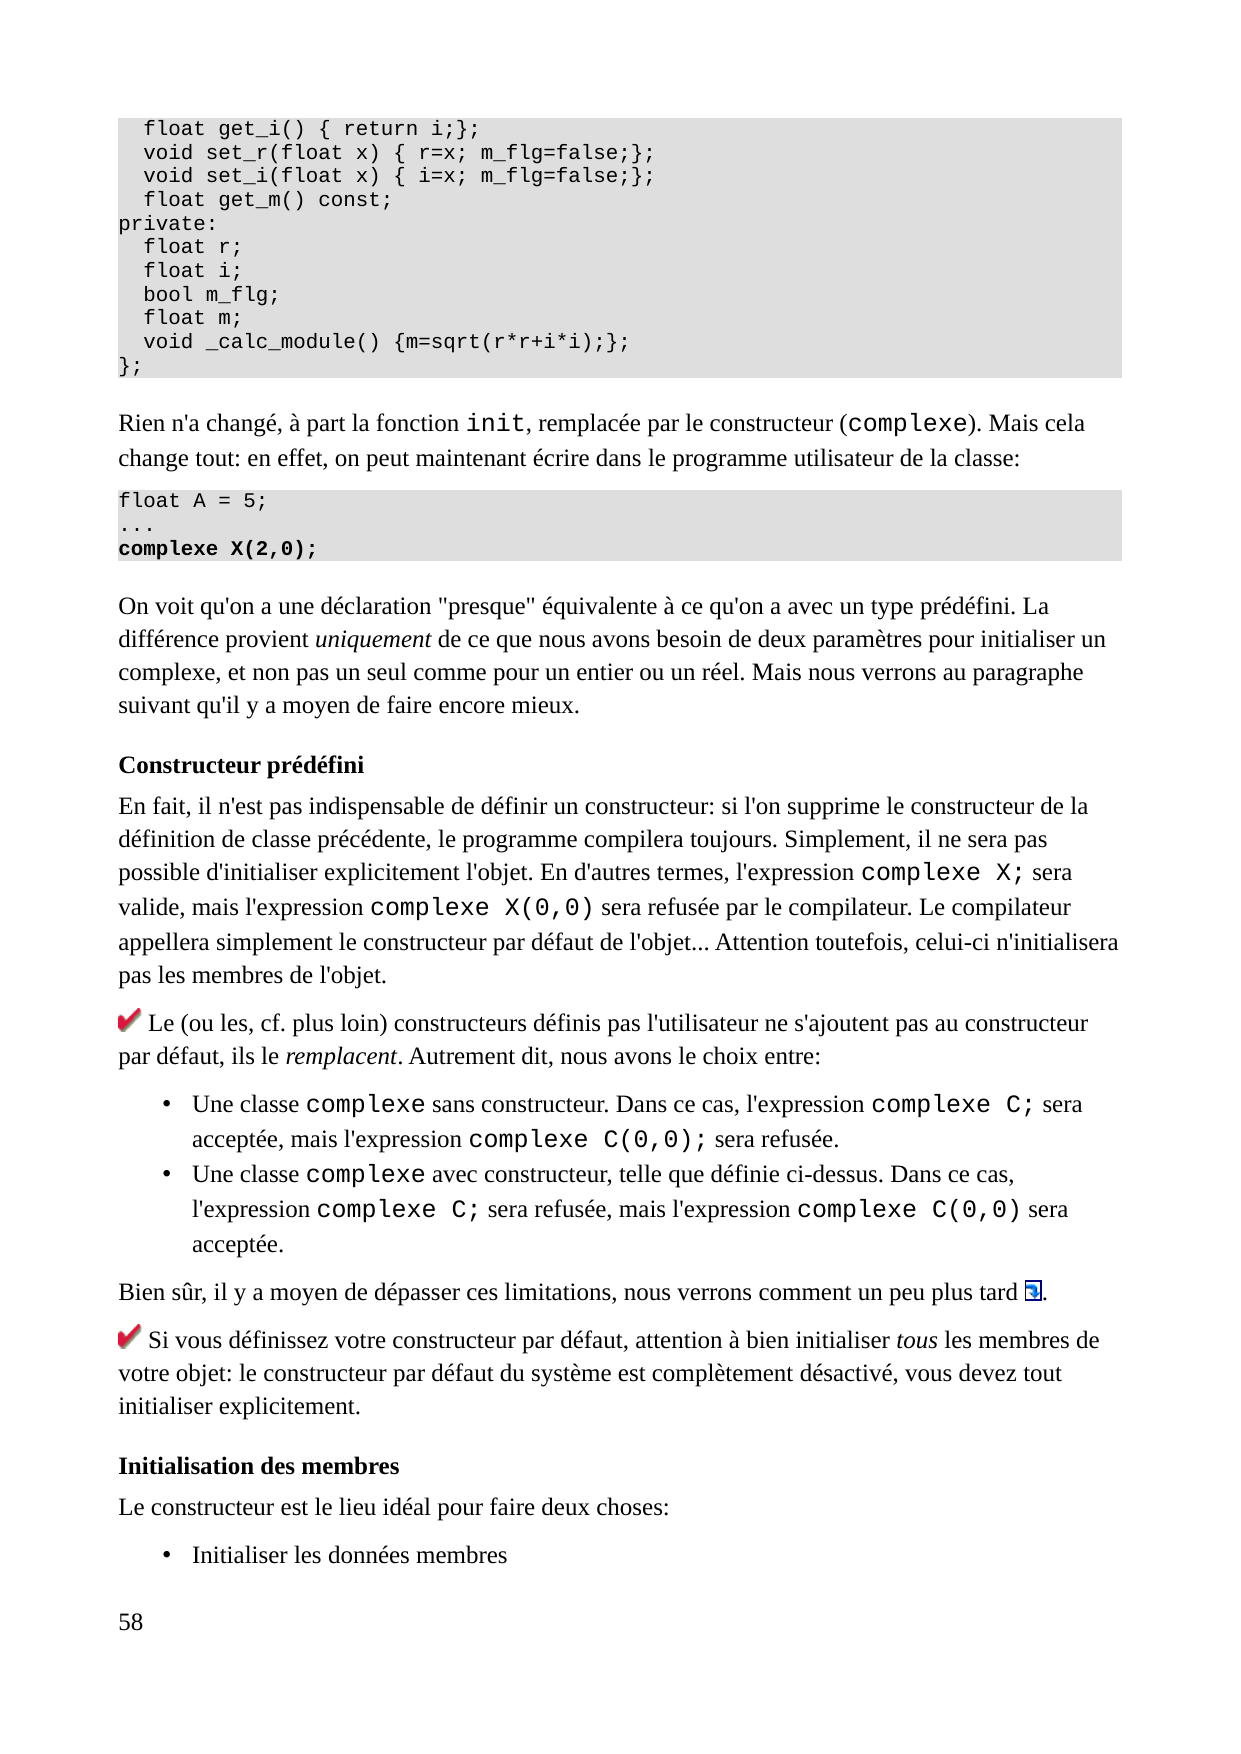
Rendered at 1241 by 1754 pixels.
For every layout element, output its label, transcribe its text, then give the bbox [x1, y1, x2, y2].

text float get_m() const; [118, 189, 1122, 213]
text En fait, il n'est pas indispensable de définir un constructeur: si l'on supprime le constructeur de la définition de classe précédente, le programme compilera toujours. Simplement, il ne sera pas possible d'initialiser explicitement l'objet. En d'autres termes, l'expression complexe X; sera valide, mais l'expression complexe X(0,0) sera refusée par le compilateur. Le compilateur appellera simplement le constructeur par défaut de l'objet... Attention toutefois, celui-ci n'initialisera pas les membres de l'objet. [118, 791, 1122, 989]
picture [118, 1324, 142, 1349]
text Bien sûr, il y a moyen de dépasser ces limitations, nous verrons comment un peu plus tard . [118, 1277, 1122, 1306]
text float m; [118, 307, 1122, 331]
list Une classe complexe sans constructeur. Dans ce cas, l'expression complexe C; sera acceptée, mais l'expression complexe C(0,0); sera refusée. [162, 1089, 1122, 1155]
text float get_i() { return i;}; [118, 118, 1122, 142]
list Une classe complexe avec constructeur, telle que définie ci-dessus. Dans ce cas, l'expression complexe C; sera refusée, mais l'expression complexe C(0,0) sera acceptée. [162, 1159, 1122, 1258]
text On voit qu'on a une déclaration "presque" équivalente à ce qu'on a avec un type prédéfini. La différence provient uniquement de ce que nous avons besoin de deux paramètres pour initialiser un complexe, et non pas un seul comme pour un entier ou un réel. Mais nous verrons au paragraphe suivant qu'il y a moyen de faire encore mieux. [118, 591, 1122, 719]
text Le (ou les, cf. plus loin) constructeurs définis pas l'utilisateur ne s'ajoutent pas au constructeur par défaut, ils le remplacent. Autrement dit, nous avons le choix entre: [118, 1008, 1122, 1070]
text float A = 5; [118, 490, 1122, 514]
subtitle Initialisation des membres [118, 1451, 1122, 1480]
text void set_r(float x) { r=x; m_flg=false;}; [118, 142, 1122, 165]
text Si vous définissez votre constructeur par défaut, attention à bien initialiser tous les membres de votre objet: le constructeur par défaut du système est complètement désactivé, vous devez tout initialiser explicitement. [118, 1325, 1122, 1420]
picture [1026, 1282, 1040, 1299]
text ... [118, 514, 1122, 538]
text Rien n'a changé, à part la fonction init, remplacée par le constructeur (complexe). Mais cela change tout: en effet, on peut maintenant écrire dans le programme utilisateur de la classe: [118, 408, 1122, 472]
text complexe X(2,0); [118, 538, 1122, 561]
picture [118, 1008, 142, 1032]
text float i; [118, 260, 1122, 284]
text Le constructeur est le lieu idéal pour faire deux choses: [118, 1492, 1122, 1521]
text private: [118, 213, 1122, 236]
text }; [118, 354, 1122, 378]
text bool m_flg; [118, 284, 1122, 307]
text float r; [118, 236, 1122, 260]
list Initialiser les données membres [162, 1540, 1122, 1569]
subtitle Constructeur prédéfini [118, 750, 1122, 779]
text void _calc_module() {m=sqrt(r*r+i*i);}; [118, 331, 1122, 354]
text void set_i(float x) { i=x; m_flg=false;}; [118, 165, 1122, 189]
